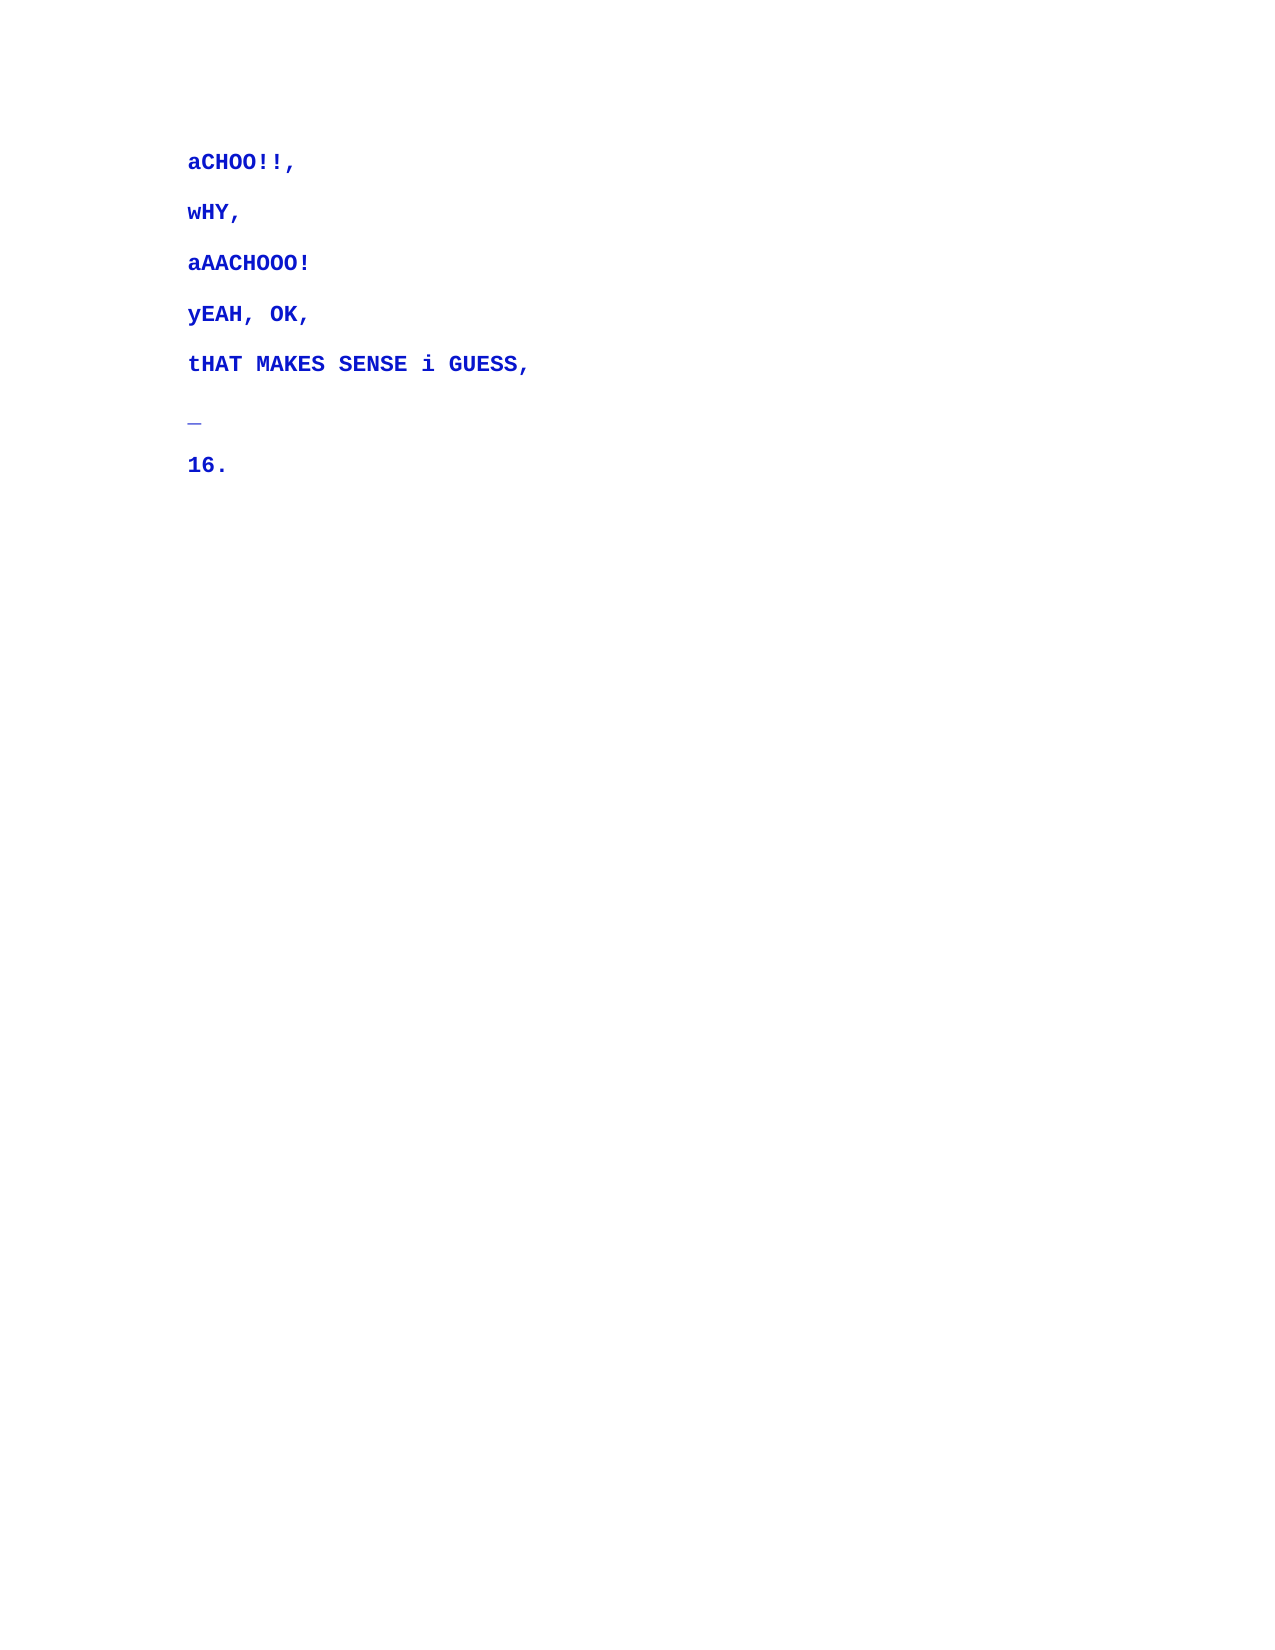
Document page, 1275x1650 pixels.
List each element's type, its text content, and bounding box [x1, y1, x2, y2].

text yEAH, OK, [187, 302, 1087, 328]
text _ [187, 403, 1087, 429]
text 16. [187, 454, 1087, 480]
text tHAT MAKES SENSE i GUESS, [187, 352, 1087, 378]
text aAACHOOO! [187, 251, 1087, 277]
text aCHOO!!, [187, 150, 1087, 176]
text wHY, [187, 201, 1087, 227]
